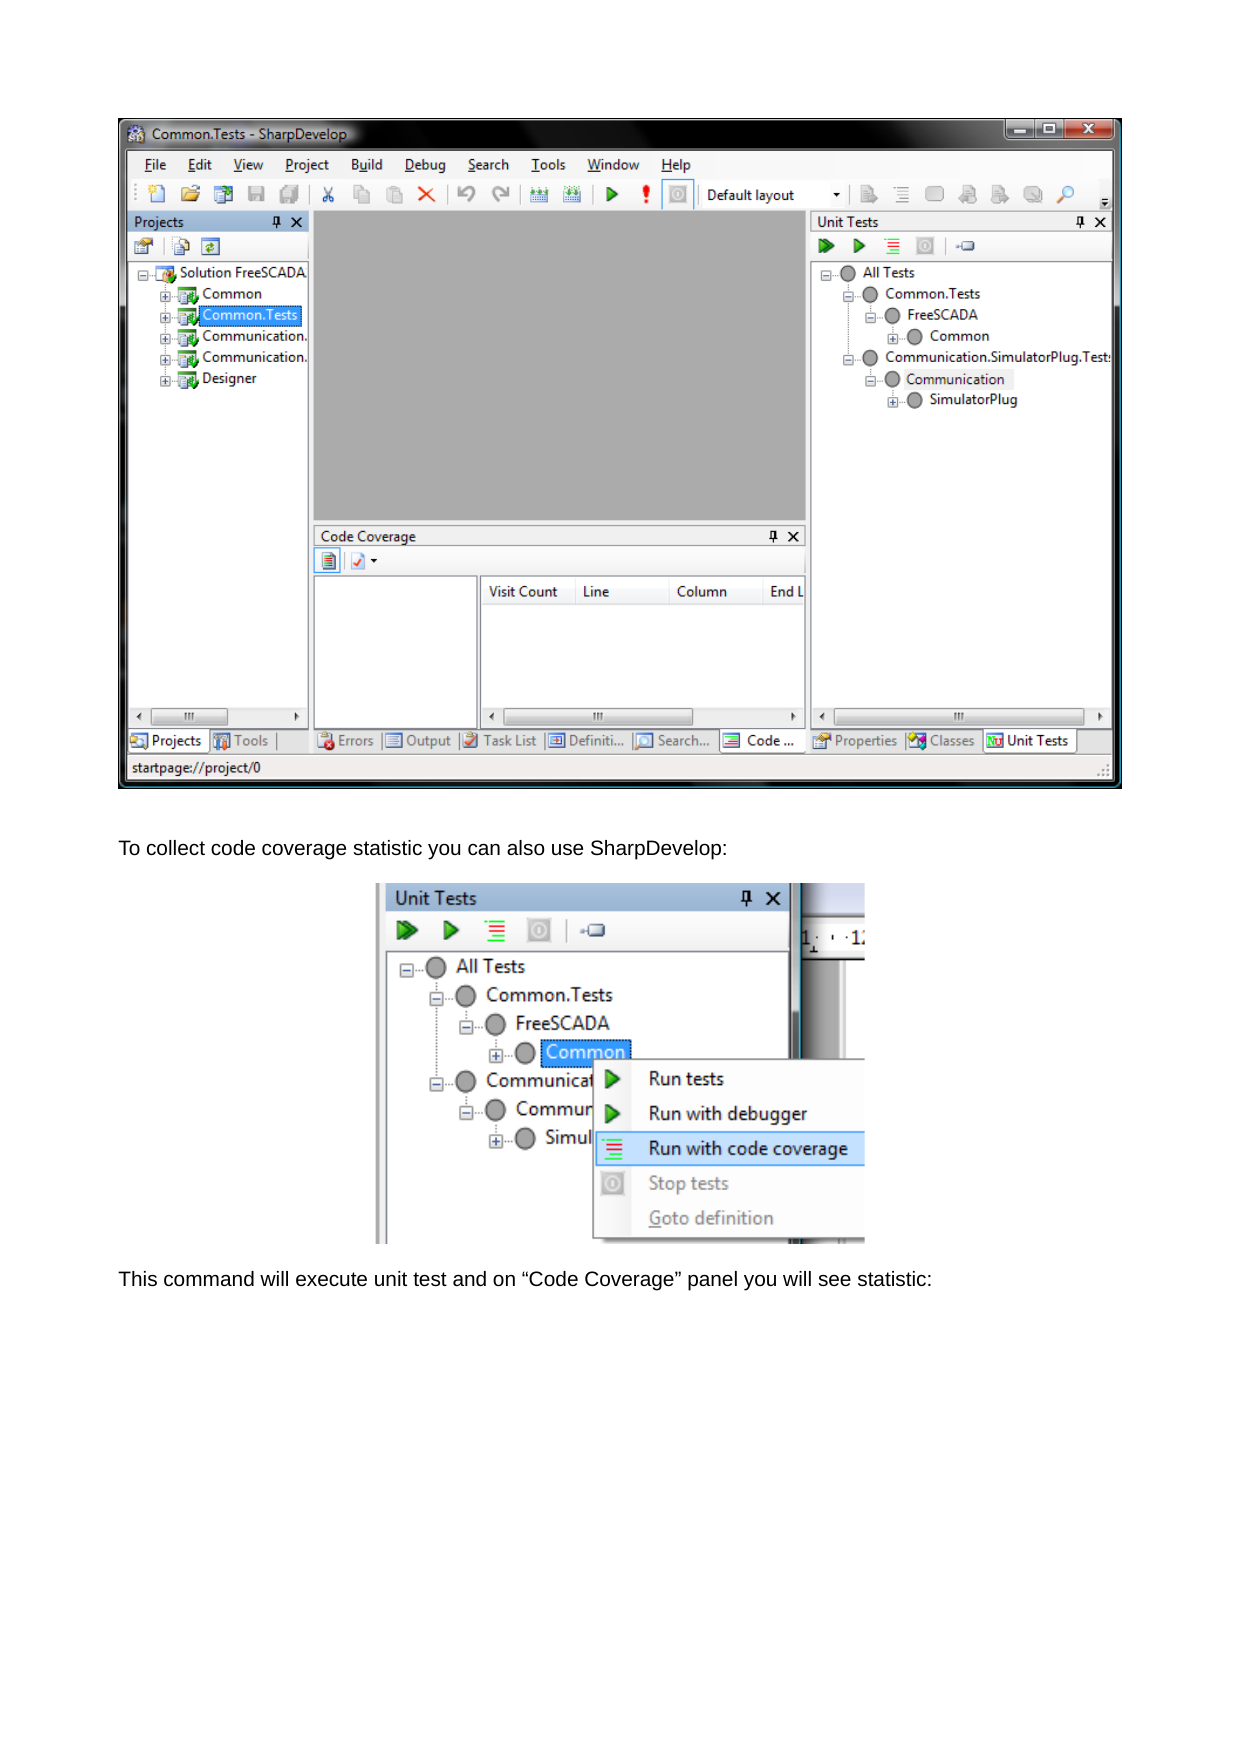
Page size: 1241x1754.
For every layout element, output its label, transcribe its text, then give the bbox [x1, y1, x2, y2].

text To collect code coverage statistic you can also use SharpDevelop: [118, 836, 1122, 860]
text This command will execute unit test and on “Code Coverage” panel you will see statistic: [118, 1267, 1122, 1291]
picture [118, 118, 1122, 789]
